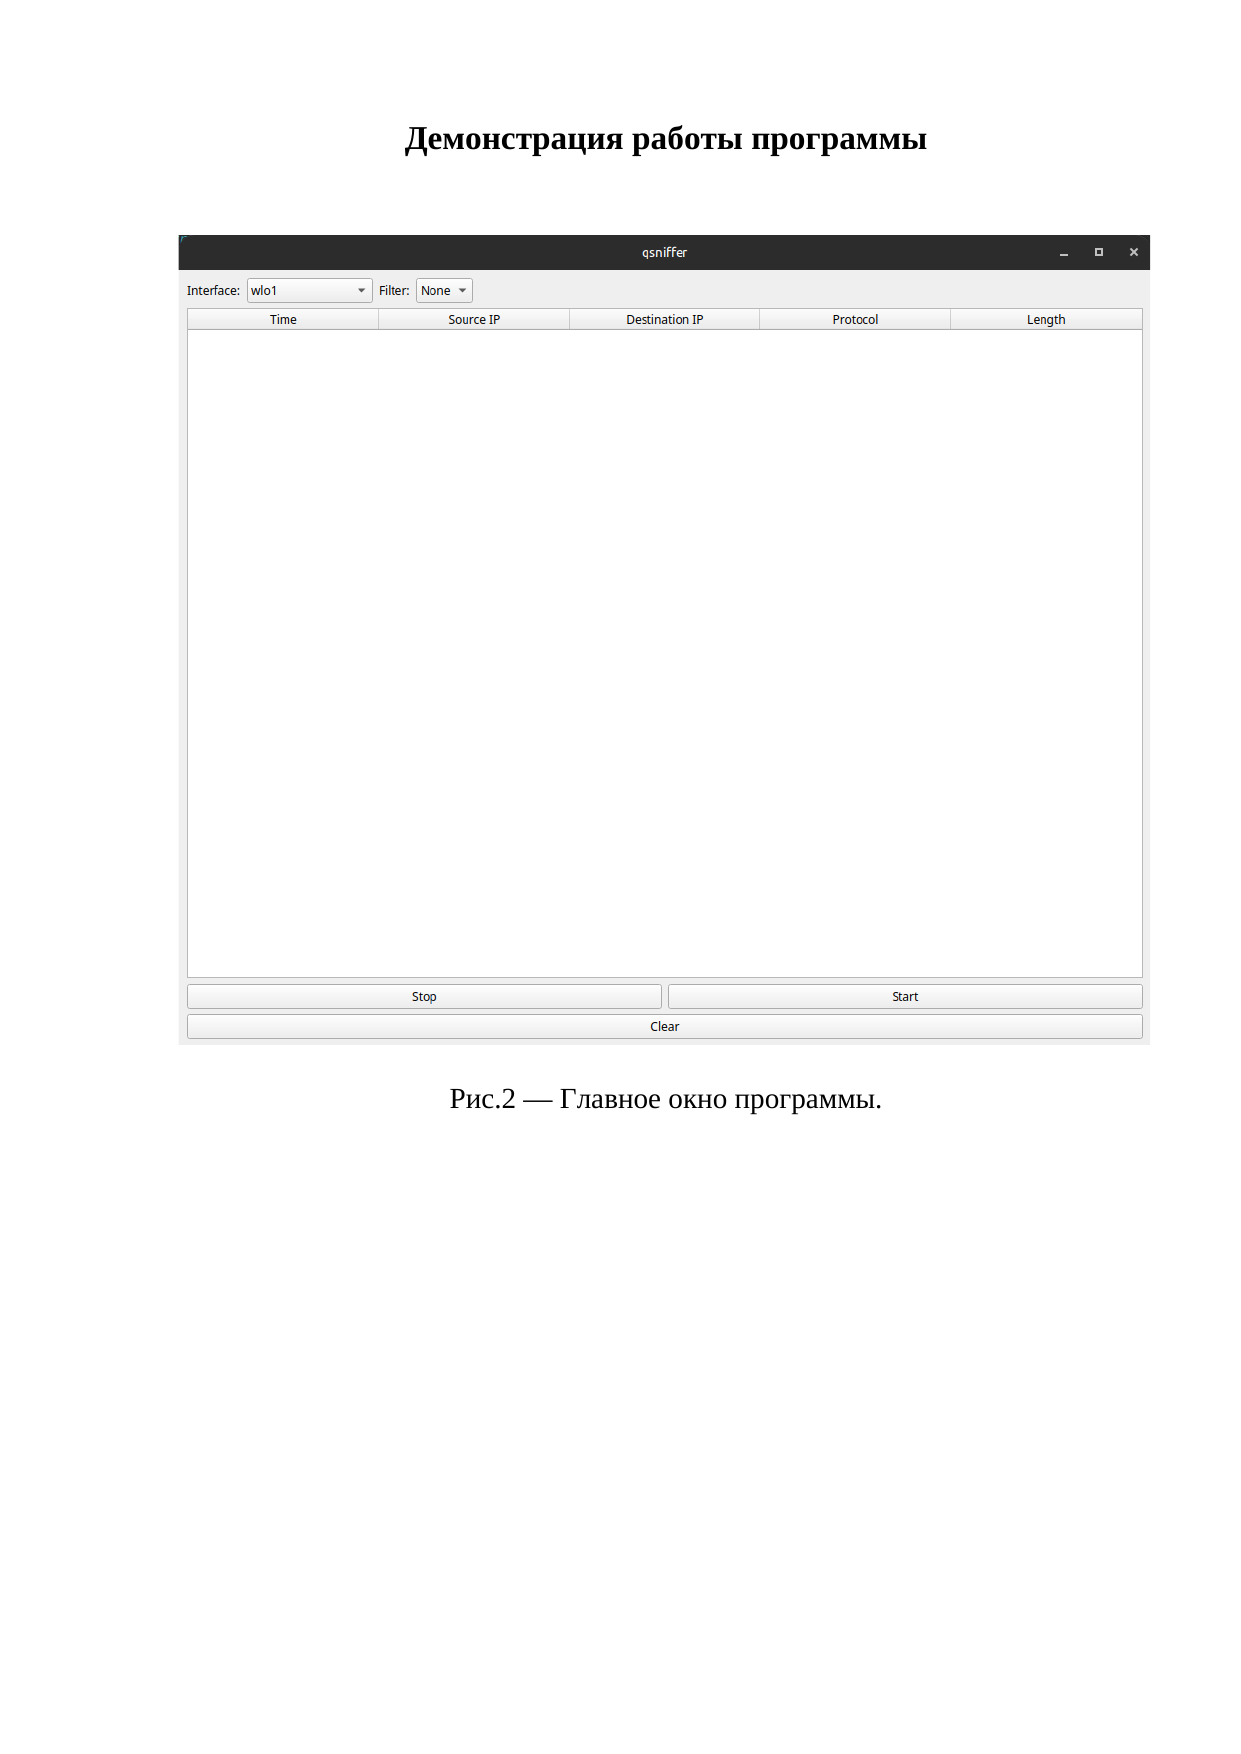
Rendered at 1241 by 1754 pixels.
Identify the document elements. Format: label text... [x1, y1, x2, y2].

picture [178, 235, 1151, 1045]
text Демонстрация работы программы [180, 118, 1152, 156]
text Рис.2 — Главное окно программы. [180, 235, 1152, 1114]
